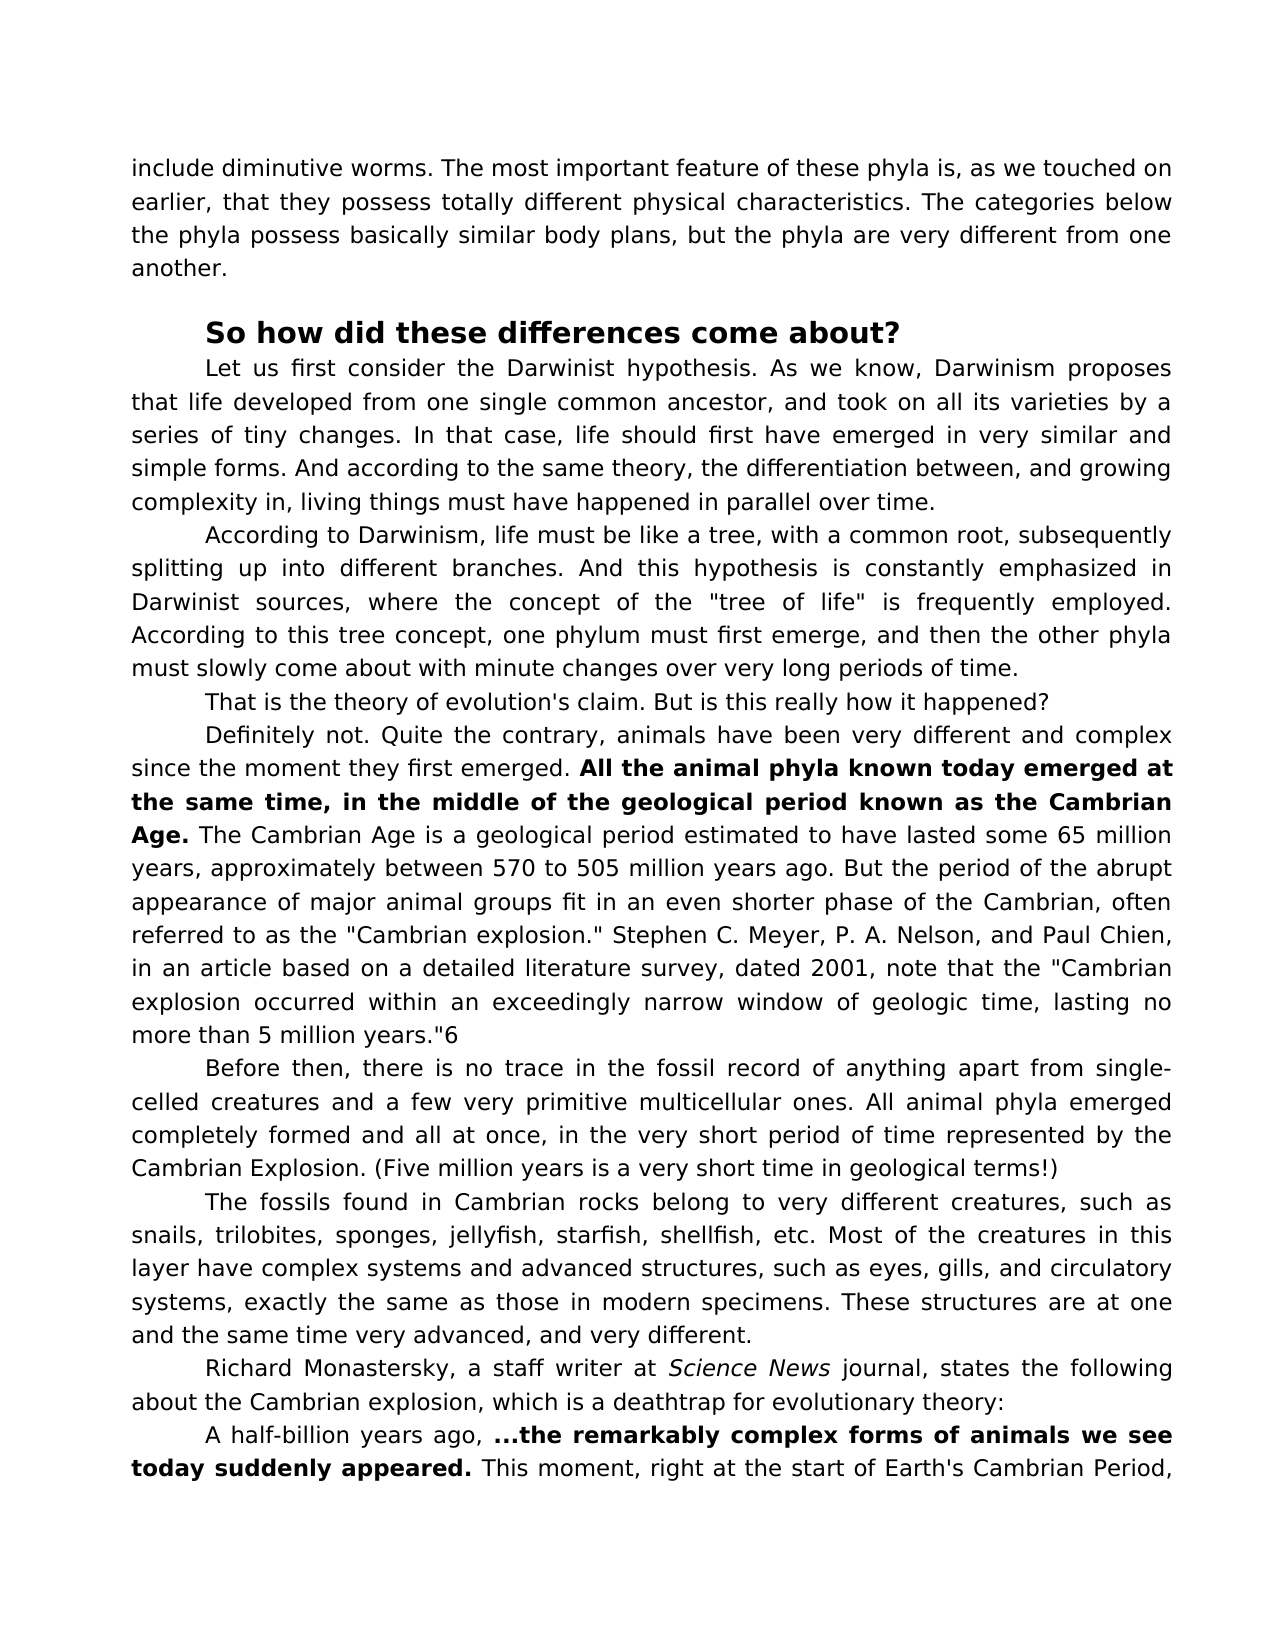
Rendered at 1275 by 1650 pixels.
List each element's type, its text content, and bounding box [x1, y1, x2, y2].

text Definitely not. Quite the contrary, animals have been very different and complex since the moment they first emerged. All the animal phyla known today emerged at the same time, in the middle of the geological period known as the Cambrian Age. The Cambrian Age is a geological period estimated to have lasted some 65 million years, approximately between 570 to 505 million years ago. But the period of the abrupt appearance of major animal groups fit in an even shorter phase of the Cambrian, often referred to as the "Cambrian explosion." Stephen C. Meyer, P. A. Nelson, and Paul Chien, in an article based on a detailed literature survey, dated 2001, note that the "Cambrian explosion occurred within an exceedingly narrow window of geologic time, lasting no more than 5 million years."6 [131, 717, 1174, 1050]
text Let us first consider the Darwinist hypothesis. As we know, Darwinism proposes that life developed from one single common ancestor, and took on all its varieties by a series of tiny changes. In that case, life should first have emerged in very similar and simple forms. And according to the same theory, the differentiation between, and growing complexity in, living things must have happened in parallel over time. [131, 350, 1174, 517]
text So how did these differences come about? [131, 317, 1174, 350]
text Before then, there is no trace in the fossil record of anything apart from single-celled creatures and a few very primitive multicellular ones. All animal phyla emerged completely formed and all at once, in the very short period of time represented by the Cambrian Explosion. (Five million years is a very short time in geological terms!) [131, 1050, 1174, 1183]
text include diminutive worms. The most important feature of these phyla is, as we touched on earlier, that they possess totally different physical characteristics. The categories below the phyla possess basically similar body plans, but the phyla are very different from one another. [131, 150, 1174, 283]
text That is the theory of evolution's claim. But is this really how it happened? [131, 683, 1174, 717]
text The fossils found in Cambrian rocks belong to very different creatures, such as snails, trilobites, sponges, jellyfish, starfish, shellfish, etc. Most of the creatures in this layer have complex systems and advanced structures, such as eyes, gills, and circulatory systems, exactly the same as those in modern specimens. These structures are at one and the same time very advanced, and very different. [131, 1183, 1174, 1350]
text Richard Monastersky, a staff writer at Science News journal, states the following about the Cambrian explosion, which is a deathtrap for evolutionary theory: [131, 1350, 1174, 1417]
text According to Darwinism, life must be like a tree, with a common root, subsequently splitting up into different branches. And this hypothesis is constantly emphasized in Darwinist sources, where the concept of the "tree of life" is frequently employed. According to this tree concept, one phylum must first emerge, and then the other phyla must slowly come about with minute changes over very long periods of time. [131, 517, 1174, 683]
text A half-billion years ago, ...the remarkably complex forms of animals we see today suddenly appeared. This moment, right at the start of Earth's Cambrian Period, [131, 1417, 1174, 1483]
